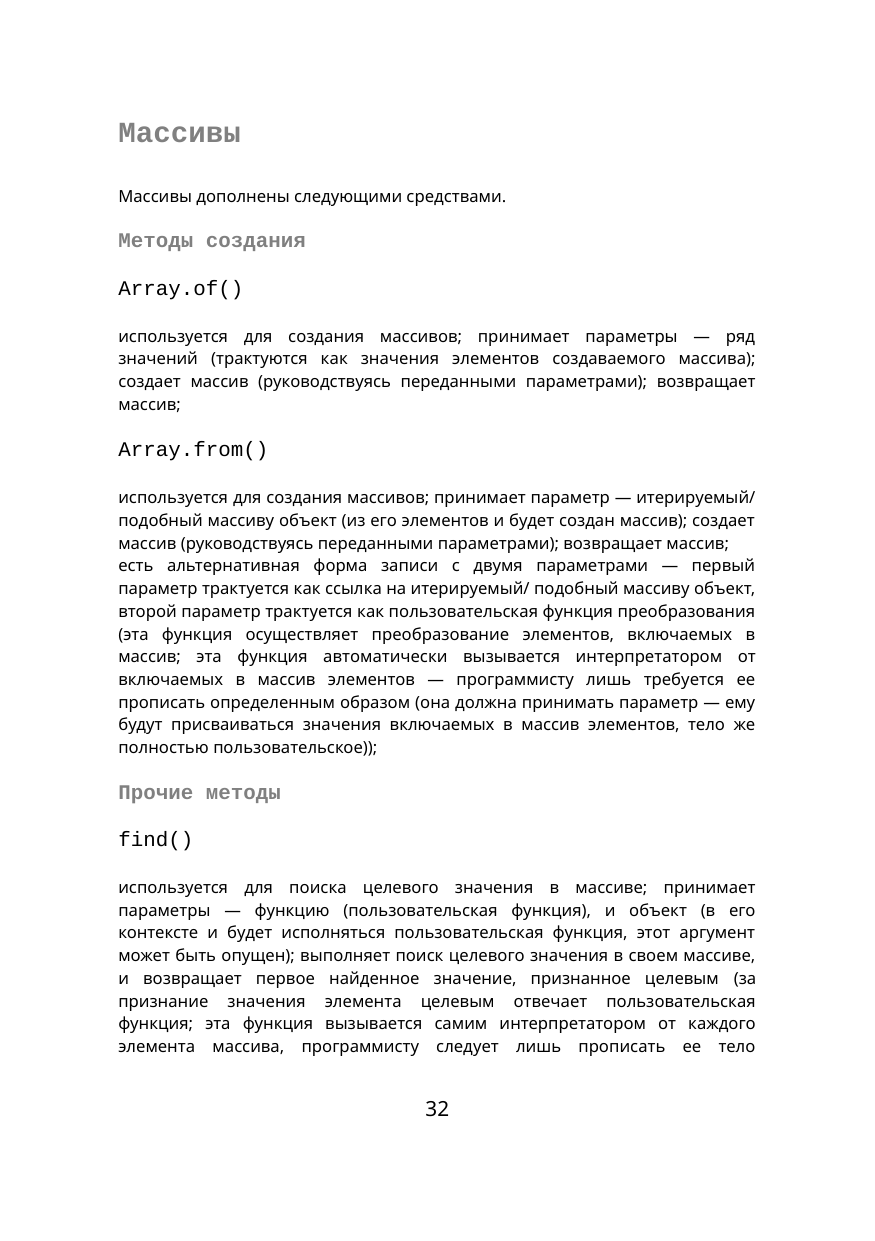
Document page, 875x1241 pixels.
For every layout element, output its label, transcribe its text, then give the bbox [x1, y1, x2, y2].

text Методы создания [118, 231, 756, 254]
text есть альтернативная форма записи с двумя параметрами — первый параметр трактуется как ссылка на итерируемый/ подобный массиву объект, второй параметр трактуется как пользовательская функция преобразования (эта функция осуществляет преобразование элементов, включаемых в массив; эта функция автоматически вызывается интерпретатором от включаемых в массив элементов — программисту лишь требуется ее прописать определенным образом (она должна принимать параметр — ему будут присваиваться значения включаемых в массив элементов, тело же полностью пользовательское)); [118, 554, 756, 758]
text используется для создания массивов; принимает параметры — ряд значений (трактуются как значения элементов создаваемого массива); создает массив (руководствуясь переданными параметрами); возвращает массив; [118, 324, 756, 415]
text Array.of() [118, 278, 756, 301]
text Прочие методы [118, 782, 756, 806]
text Array.from() [118, 439, 756, 462]
text Массивы [118, 118, 756, 151]
text используется для поиска целевого значения в массиве; принимает параметры — функцию (пользовательская функция), и объект (в его контексте и будет исполняться пользовательская функция, этот аргумент может быть опущен); выполняет поиск целевого значения в своем массиве, и возвращает первое найденное значение, признанное целевым (за признание значения элемента целевым отвечает пользовательская функция; эта функция вызывается самим интерпретатором от каждого элемента массива, программисту следует лишь прописать ее тело [118, 876, 756, 1057]
text Массивы дополнены следующими средствами. [118, 184, 756, 207]
text find() [118, 829, 756, 853]
text используется для создания массивов; принимает параметр — итерируемый/ подобный массиву объект (из его элементов и будет создан массив); создает массив (руководствуясь переданными параметрами); возвращает массив; [118, 486, 756, 554]
